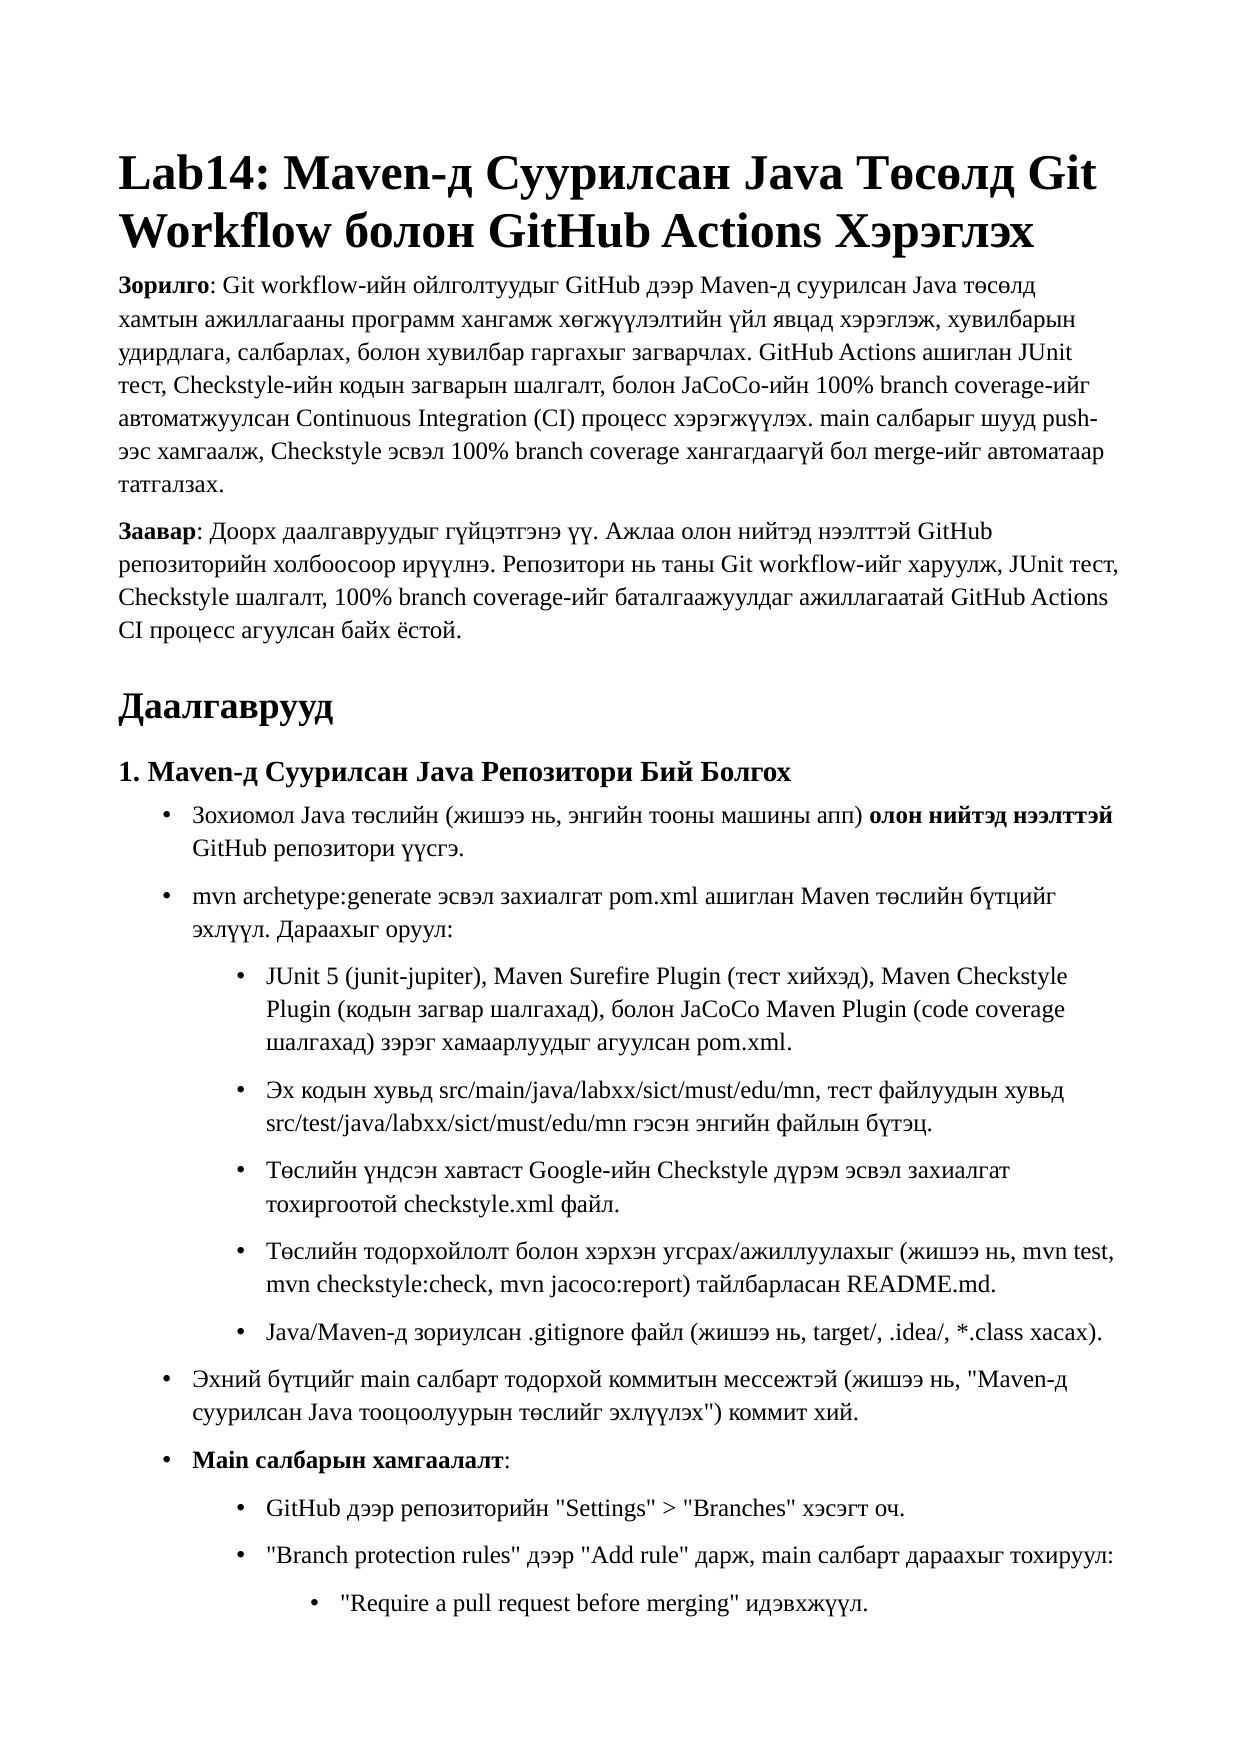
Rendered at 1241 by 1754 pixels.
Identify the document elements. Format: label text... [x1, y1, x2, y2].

subtitle Lab14: Maven-д Суурилсан Java Төсөлд Git Workflow болон GitHub Actions Хэрэглэх [118, 143, 1122, 258]
list Java/Maven-д зориулсан .gitignore файл (жишээ нь, target/, .idea/, *.class хасах). [236, 1317, 1122, 1346]
list GitHub дээр репозиторийн "Settings" > "Branches" хэсэгт оч. [236, 1493, 1122, 1521]
subtitle Даалгаврууд [118, 684, 1122, 727]
text Заавар: Доорх даалгавруудыг гүйцэтгэнэ үү. Ажлаа олон нийтэд нээлттэй GitHub репозиторийн холбоосоор ирүүлнэ. Репозитори нь таны Git workflow-ийг харуулж, JUnit тест, Checkstyle шалгалт, 100% branch coverage-ийг баталгаажуулдаг ажиллагаатай GitHub Actions CI процесс агуулсан байх ёстой. [118, 516, 1122, 644]
list JUnit 5 (junit-jupiter), Maven Surefire Plugin (тест хийхэд), Maven Checkstyle Plugin (кодын загвар шалгахад), болон JaCoCo Maven Plugin (code coverage шалгахад) зэрэг хамаарлуудыг агуулсан pom.xml. [236, 961, 1122, 1056]
subtitle 1. Maven-д Суурилсан Java Репозитори Бий Болгох [118, 754, 1122, 788]
list Main салбарын хамгаалалт: [162, 1445, 1122, 1474]
list Эхний бүтцийг main салбарт тодорхой коммитын мессежтэй (жишээ нь, "Maven-д суурилсан Java тооцоолуурын төслийг эхлүүлэх") коммит хий. [162, 1364, 1122, 1426]
list mvn archetype:generate эсвэл захиалгат pom.xml ашиглан Maven төслийн бүтцийг эхлүүл. Дараахыг оруул: [162, 881, 1122, 942]
list "Branch protection rules" дээр "Add rule" дарж, main салбарт дараахыг тохируул: [236, 1540, 1122, 1569]
list Төслийн үндсэн хавтаст Google-ийн Checkstyle дүрэм эсвэл захиалгат тохиргоотой checkstyle.xml файл. [236, 1156, 1122, 1217]
list Төслийн тодорхойлолт болон хэрхэн угсрах/ажиллуулахыг (жишээ нь, mvn test, mvn checkstyle:check, mvn jacoco:report) тайлбарласан README.md. [236, 1236, 1122, 1298]
list Эх кодын хувьд src/main/java/labxx/sict/must/edu/mn, тест файлуудын хувьд src/test/java/labxx/sict/must/edu/mn гэсэн энгийн файлын бүтэц. [236, 1075, 1122, 1137]
list "Require a pull request before merging" идэвхжүүл. [310, 1588, 1122, 1617]
text Зорилго: Git workflow-ийн ойлголтуудыг GitHub дээр Maven-д суурилсан Java төсөлд хамтын ажиллагааны программ хангамж хөгжүүлэлтийн үйл явцад хэрэглэж, хувилбарын удирдлага, салбарлах, болон хувилбар гаргахыг загварчлах. GitHub Actions ашиглан JUnit тест, Checkstyle-ийн кодын загварын шалгалт, болон JaCoCo-ийн 100% branch coverage-ийг автоматжуулсан Continuous Integration (CI) процесс хэрэгжүүлэх. main салбарыг шууд push-ээс хамгаалж, Checkstyle эсвэл 100% branch coverage хангагдаагүй бол merge-ийг автоматаар татгалзах. [118, 271, 1122, 497]
list Зохиомол Java төслийн (жишээ нь, энгийн тооны машины апп) олон нийтэд нээлттэй GitHub репозитори үүсгэ. [162, 800, 1122, 862]
